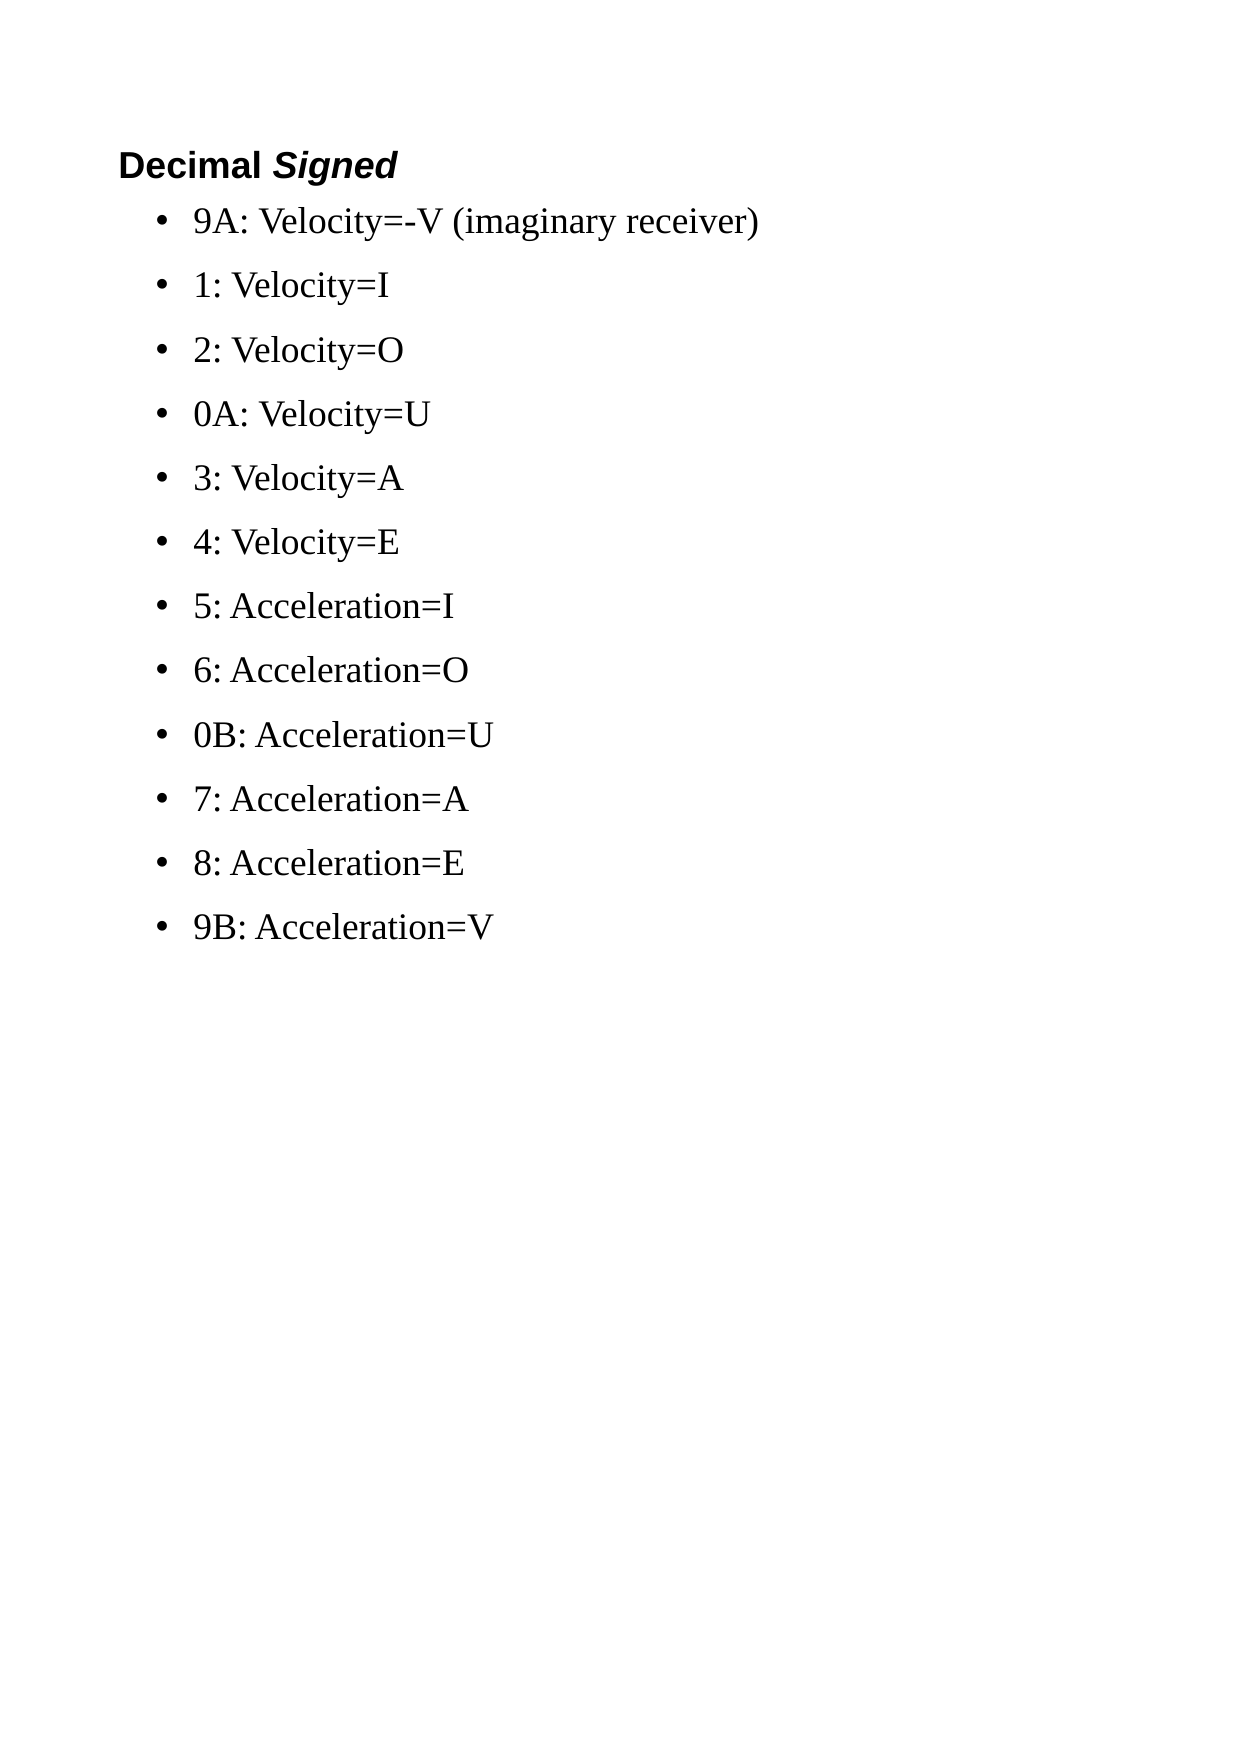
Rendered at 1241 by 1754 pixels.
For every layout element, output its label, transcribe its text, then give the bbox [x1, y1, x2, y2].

list 7: Acceleration=A [156, 776, 1122, 819]
list 1: Velocity=I [156, 263, 1122, 306]
list 0A: Velocity=U [156, 391, 1122, 434]
list 2: Velocity=O [156, 327, 1122, 370]
list 8: Acceleration=E [156, 840, 1122, 883]
subtitle Decimal Signed [118, 143, 1122, 186]
list 4: Velocity=E [156, 519, 1122, 563]
list 5: Acceleration=I [156, 584, 1122, 627]
list 9A: Velocity=-V (imaginary receiver) [156, 199, 1122, 242]
list 3: Velocity=A [156, 455, 1122, 498]
list 9B: Acceleration=V [156, 904, 1122, 948]
list 0B: Acceleration=U [156, 712, 1122, 755]
list 6: Acceleration=O [156, 648, 1122, 691]
